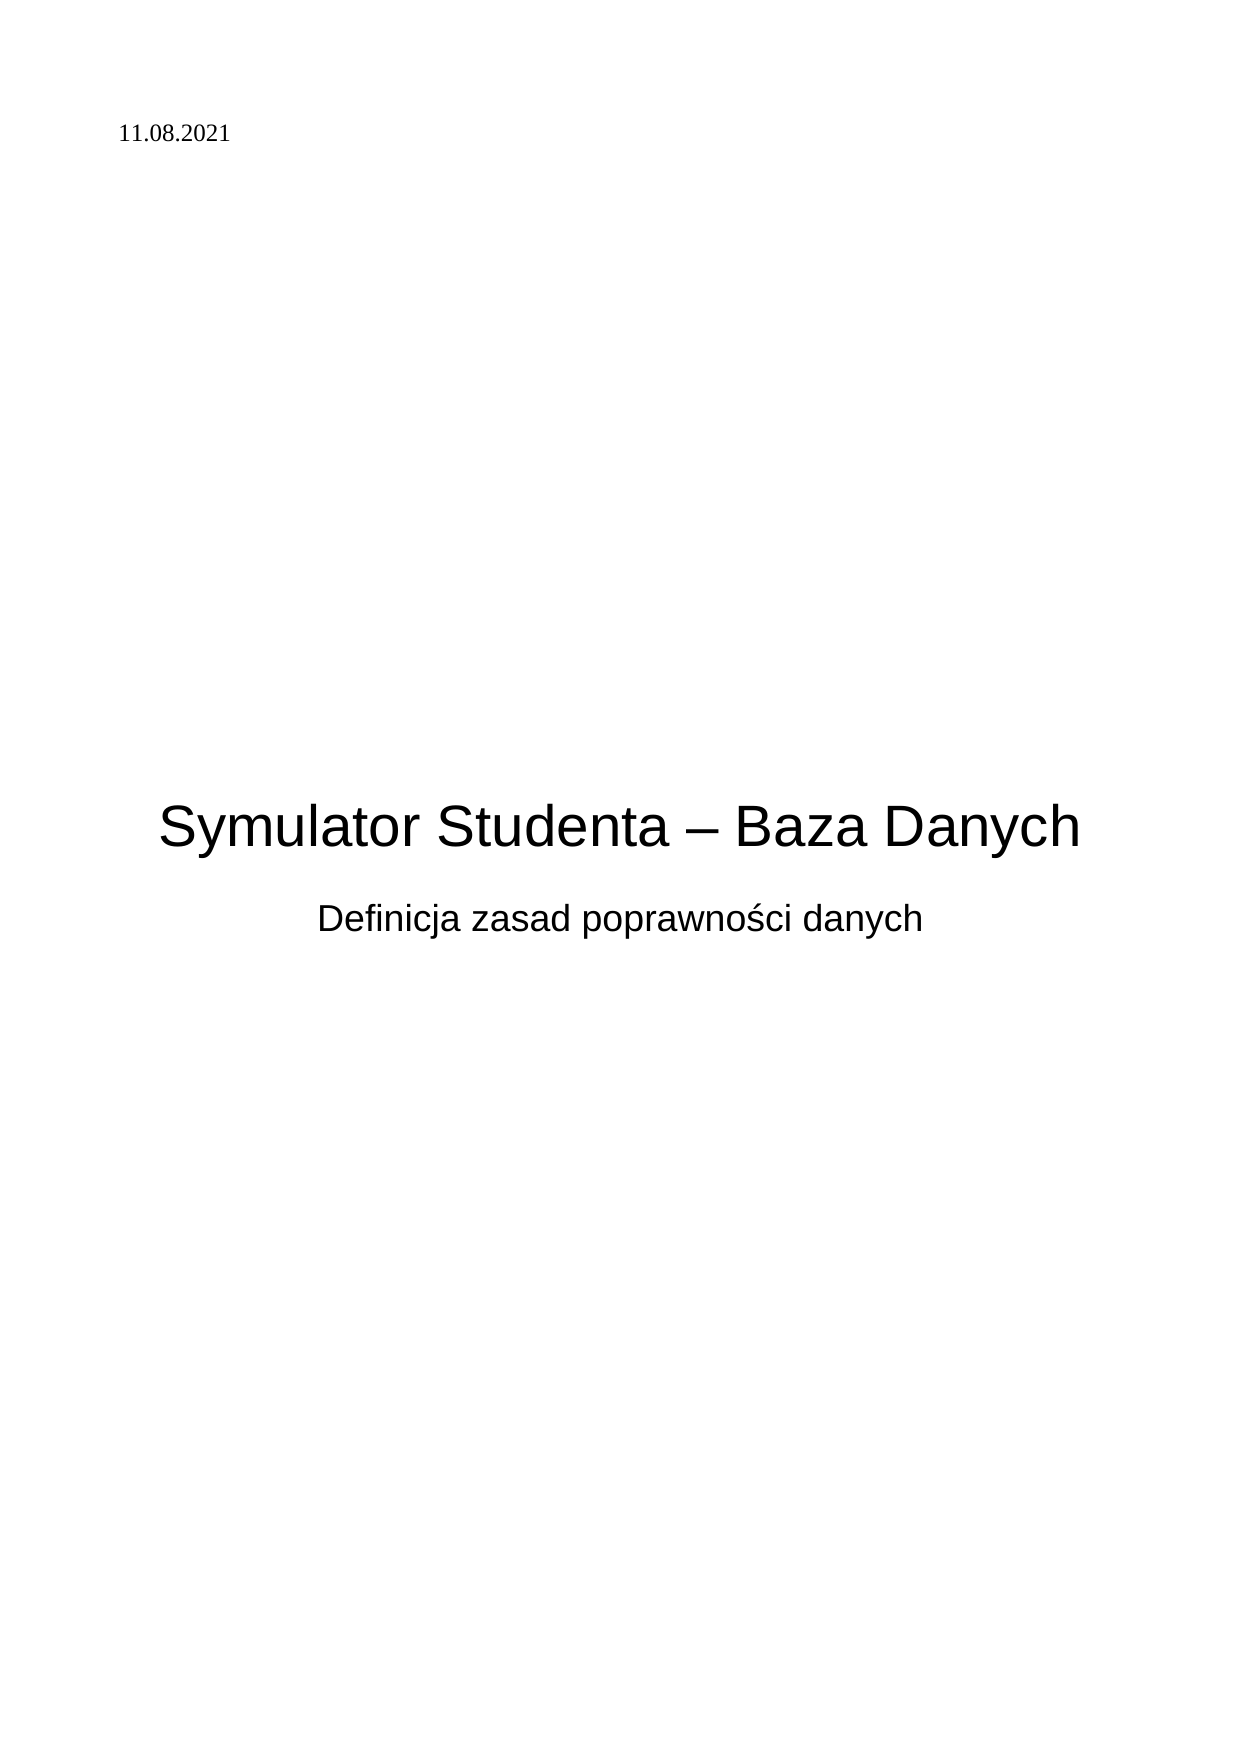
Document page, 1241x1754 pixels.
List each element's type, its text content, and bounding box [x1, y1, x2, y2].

text 11.08.2021 [118, 118, 1122, 147]
subtitle Definicja zasad poprawności danych [118, 896, 1122, 939]
subtitle Symulator Studenta – Baza Danych [118, 791, 1122, 858]
